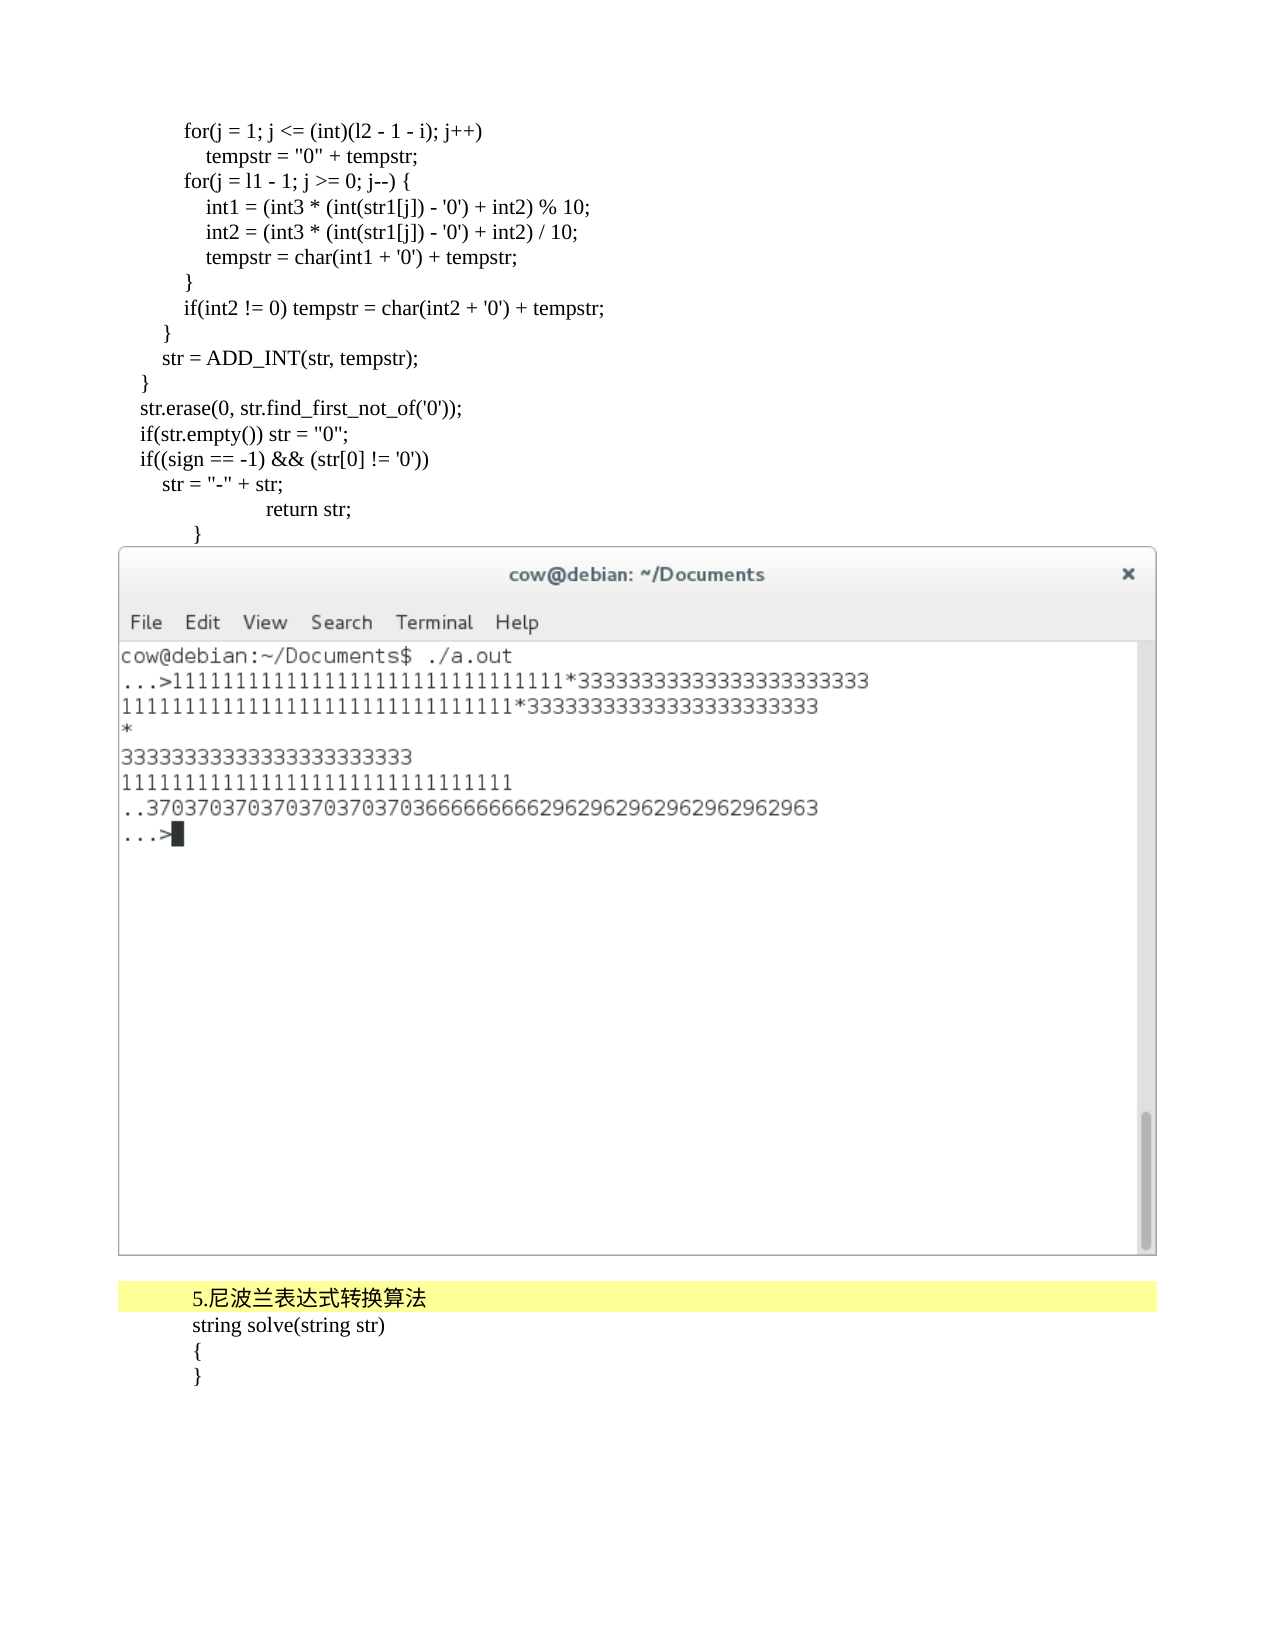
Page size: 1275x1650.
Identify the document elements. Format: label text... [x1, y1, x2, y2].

text tempstr = "0" + tempstr; [118, 143, 1157, 168]
text } [118, 269, 1157, 294]
text int1 = (int3 * (int(str1[j]) - '0') + int2) % 10; [118, 194, 1157, 219]
text } [118, 1363, 1157, 1388]
text string solve(string str) [118, 1312, 1157, 1338]
text } [118, 370, 1157, 395]
picture [118, 546, 1157, 1256]
text if(int2 != 0) tempstr = char(int2 + '0') + tempstr; [118, 294, 1157, 320]
text } [118, 521, 1157, 546]
text str = "-" + str; [118, 471, 1157, 496]
text int2 = (int3 * (int(str1[j]) - '0') + int2) / 10; [118, 219, 1157, 244]
text { [118, 1338, 1157, 1363]
text if(str.empty()) str = "0"; [118, 421, 1157, 446]
text } [118, 320, 1157, 345]
text return str; [118, 496, 1157, 521]
text tempstr = char(int1 + '0') + tempstr; [118, 244, 1157, 269]
text 5.尼波兰表达式转换算法 [118, 1281, 1157, 1312]
text for(j = l1 - 1; j >= 0; j--) { [118, 168, 1157, 194]
text if((sign == -1) && (str[0] != '0')) [118, 446, 1157, 471]
text for(j = 1; j <= (int)(l2 - 1 - i); j++) [118, 118, 1157, 143]
text str.erase(0, str.find_first_not_of('0')); [118, 395, 1157, 421]
text str = ADD_INT(str, tempstr); [118, 345, 1157, 370]
